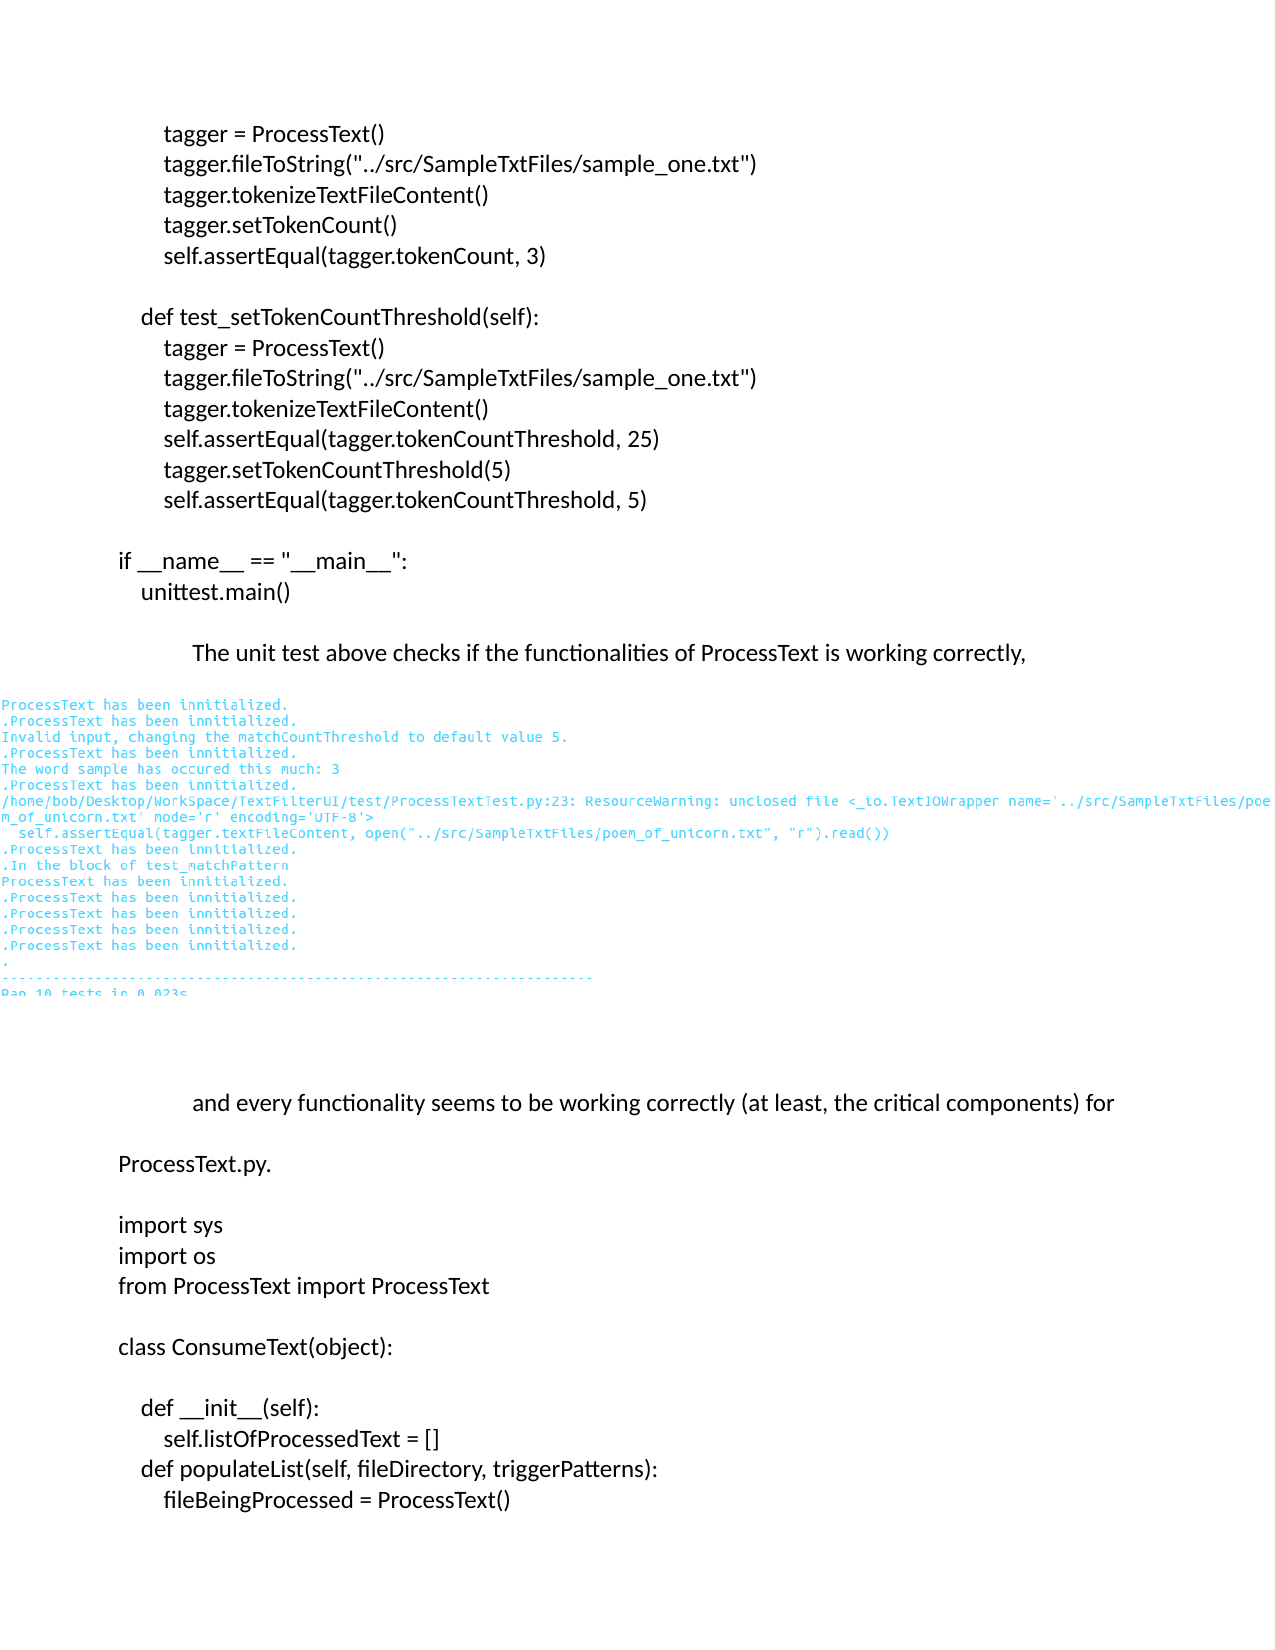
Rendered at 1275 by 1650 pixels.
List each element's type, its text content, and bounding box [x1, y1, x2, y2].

text if __name__ == "__main__": [118, 545, 1157, 576]
text unittest.main() [118, 576, 1157, 606]
text class ConsumeText(object): [118, 1331, 1157, 1362]
text self.listOfProcessedText = [] [118, 1423, 1157, 1453]
text tagger.tokenizeTextFileContent() [118, 179, 1157, 210]
text tagger.setTokenCountThreshold(5) [118, 454, 1157, 484]
text and every functionality seems to be working correctly (at least, the critical components) for ProcessText.py. [118, 1087, 1157, 1179]
text fileBeingProcessed = ProcessText() [118, 1484, 1157, 1514]
text def populateList(self, fileDirectory, triggerPatterns): [118, 1453, 1157, 1484]
text import sys [118, 1209, 1157, 1240]
text tagger.setTokenCount() [118, 210, 1157, 240]
text tagger.fileToString("../src/SampleTxtFiles/sample_one.txt") [118, 149, 1157, 179]
text tagger.fileToString("../src/SampleTxtFiles/sample_one.txt") [118, 362, 1157, 393]
text self.assertEqual(tagger.tokenCountThreshold, 5) [118, 484, 1157, 515]
text self.assertEqual(tagger.tokenCountThreshold, 25) [118, 423, 1157, 454]
text tagger = ProcessText() [118, 118, 1157, 149]
text import os [118, 1240, 1157, 1270]
text tagger = ProcessText() [118, 332, 1157, 362]
text self.assertEqual(tagger.tokenCount, 3) [118, 240, 1157, 271]
picture [0, 698, 1275, 996]
text from ProcessText import ProcessText [118, 1270, 1157, 1301]
text def __init__(self): [118, 1392, 1157, 1423]
text def test_setTokenCountThreshold(self): [118, 301, 1157, 332]
text The unit test above checks if the functionalities of ProcessText is working correctly, [118, 637, 1157, 667]
text tagger.tokenizeTextFileContent() [118, 393, 1157, 423]
